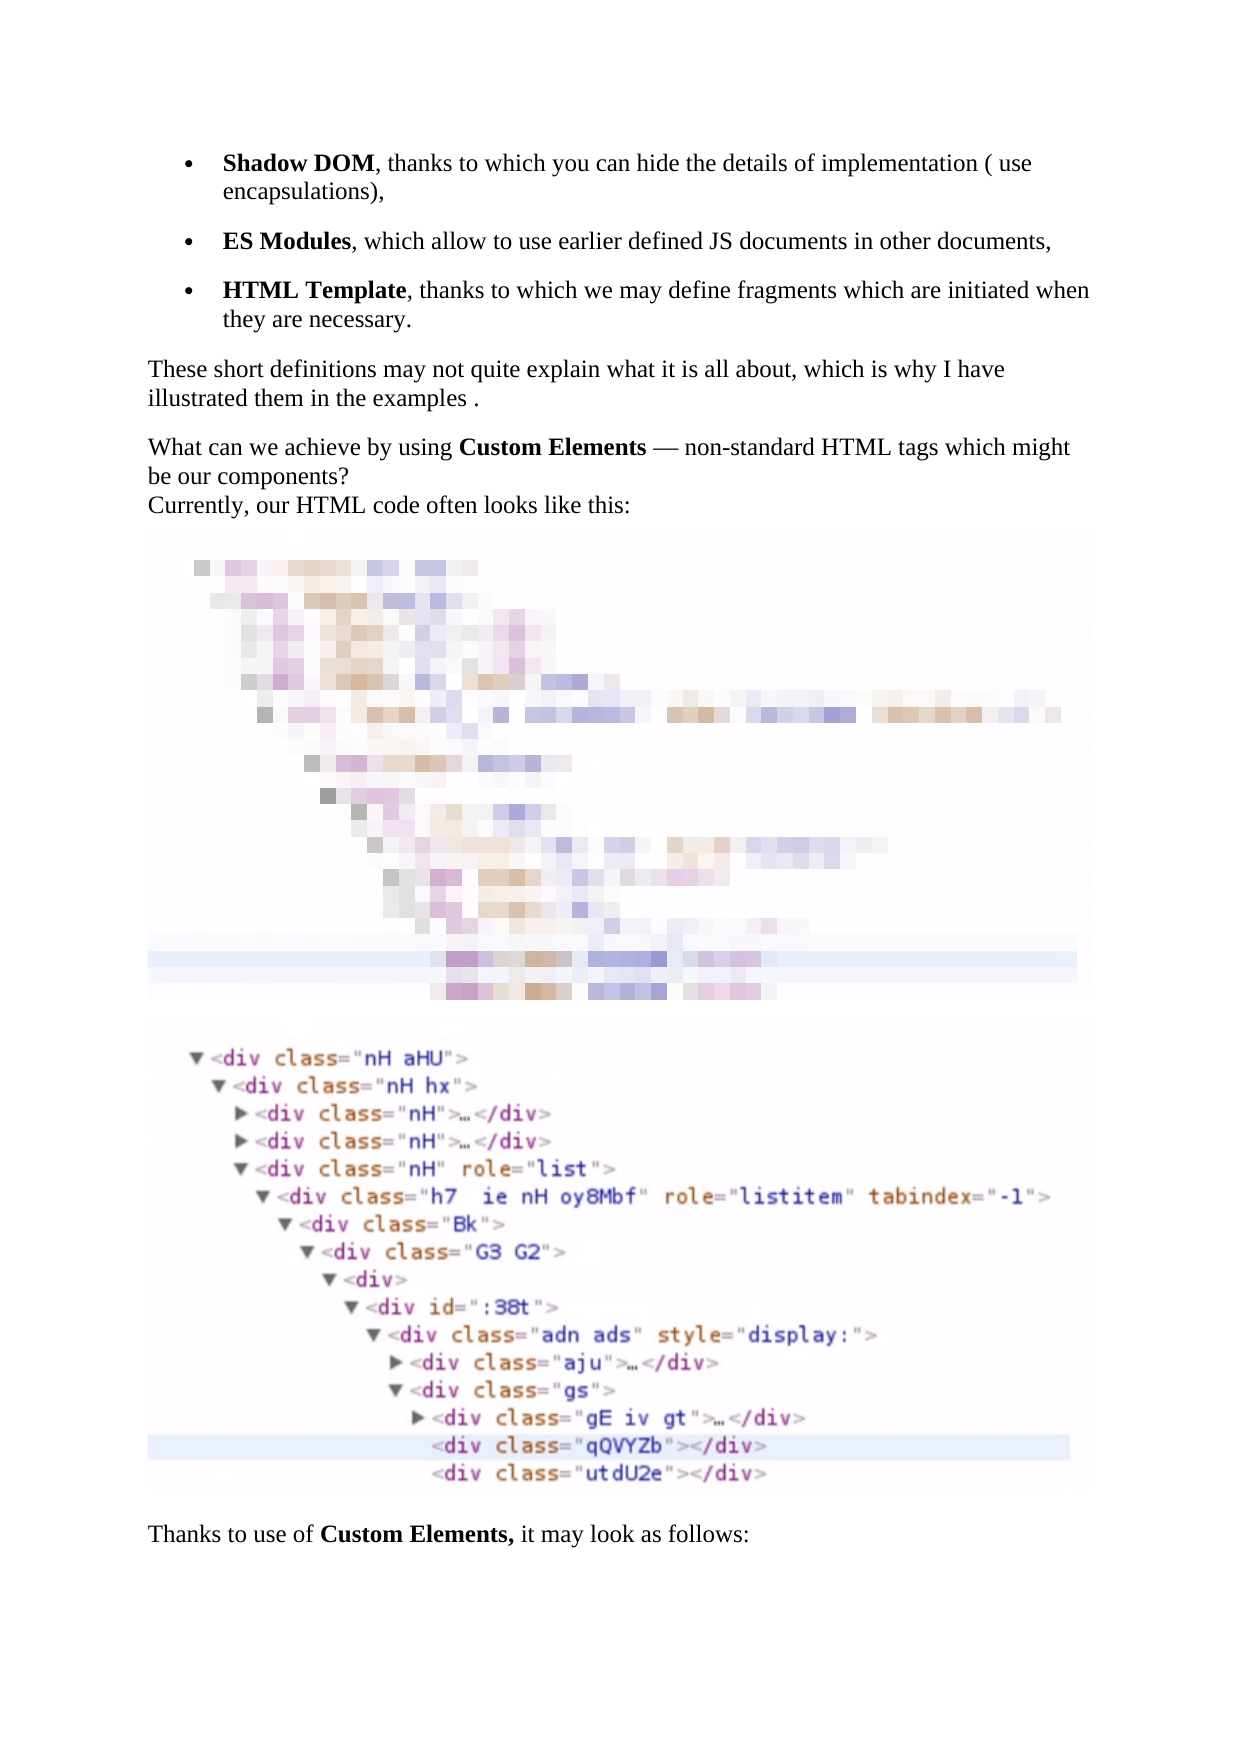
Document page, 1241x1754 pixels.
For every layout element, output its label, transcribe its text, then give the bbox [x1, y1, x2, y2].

list Shadow DOM, thanks to which you can hide the details of implementation ( use encapsulations), [185, 148, 1093, 205]
text What can we achieve by using Custom Elements — non-standard HTML tags which might be our components? Currently, our HTML code often looks like this: [148, 432, 1093, 518]
list ES Modules, which allow to use earlier defined JS documents in other documents, [185, 226, 1093, 255]
list HTML Template, thanks to which we may define fragments which are initiated when they are necessary. [185, 276, 1093, 333]
text Thanks to use of Custom Elements, it may look as follows: [148, 1519, 1093, 1547]
text These short definitions may not quite explain what it is all about, which is why I have illustrated them in the examples . [148, 354, 1093, 411]
